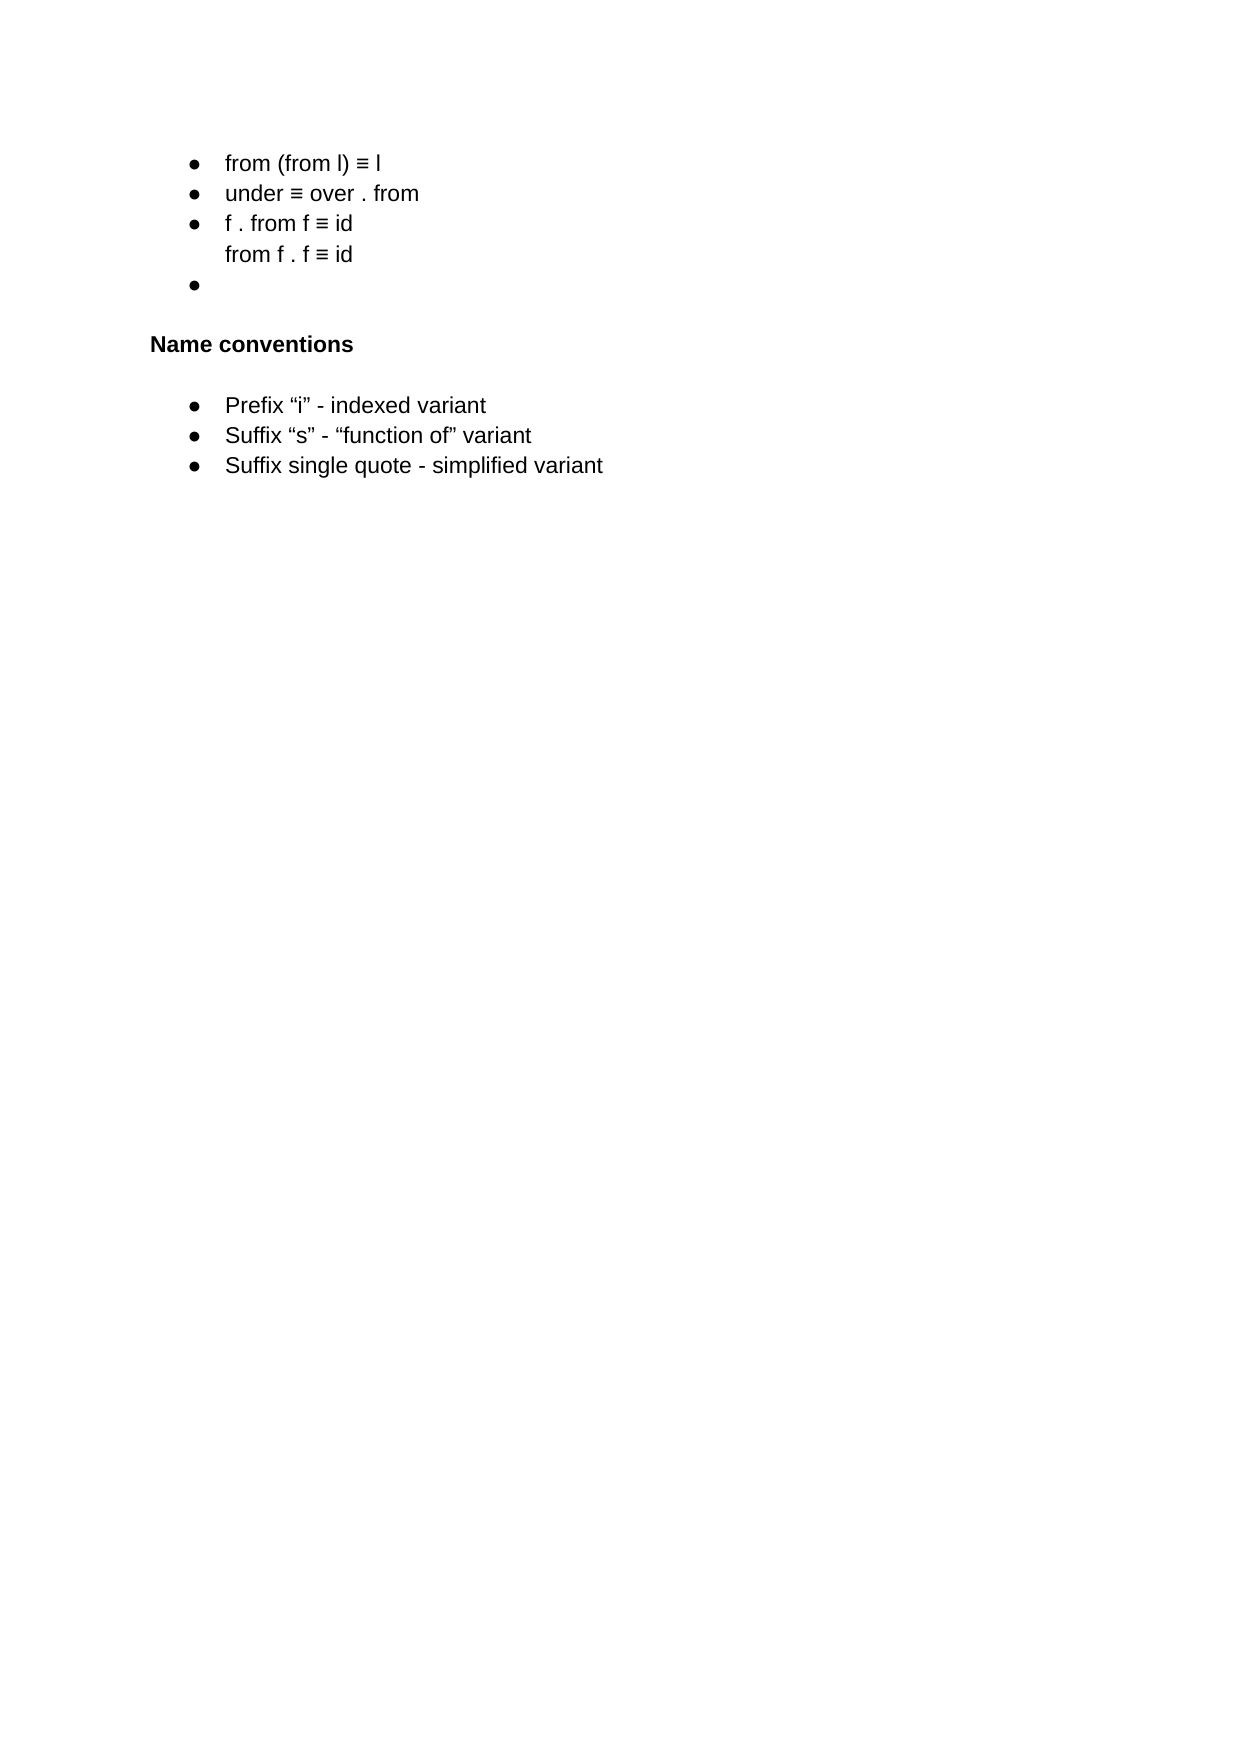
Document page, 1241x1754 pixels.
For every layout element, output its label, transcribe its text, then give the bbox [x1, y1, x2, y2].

list f . from f ≡ id from f . f ≡ id [187, 210, 1090, 267]
list from (from l) ≡ l [187, 150, 1090, 176]
list Prefix “i” - indexed variant [187, 392, 1090, 418]
list Suffix “s” - “function of” variant [187, 422, 1090, 448]
text Name conventions [150, 331, 1090, 358]
list under ≡ over . from [187, 180, 1090, 207]
list Suffix single quote - simplified variant [187, 452, 1090, 478]
